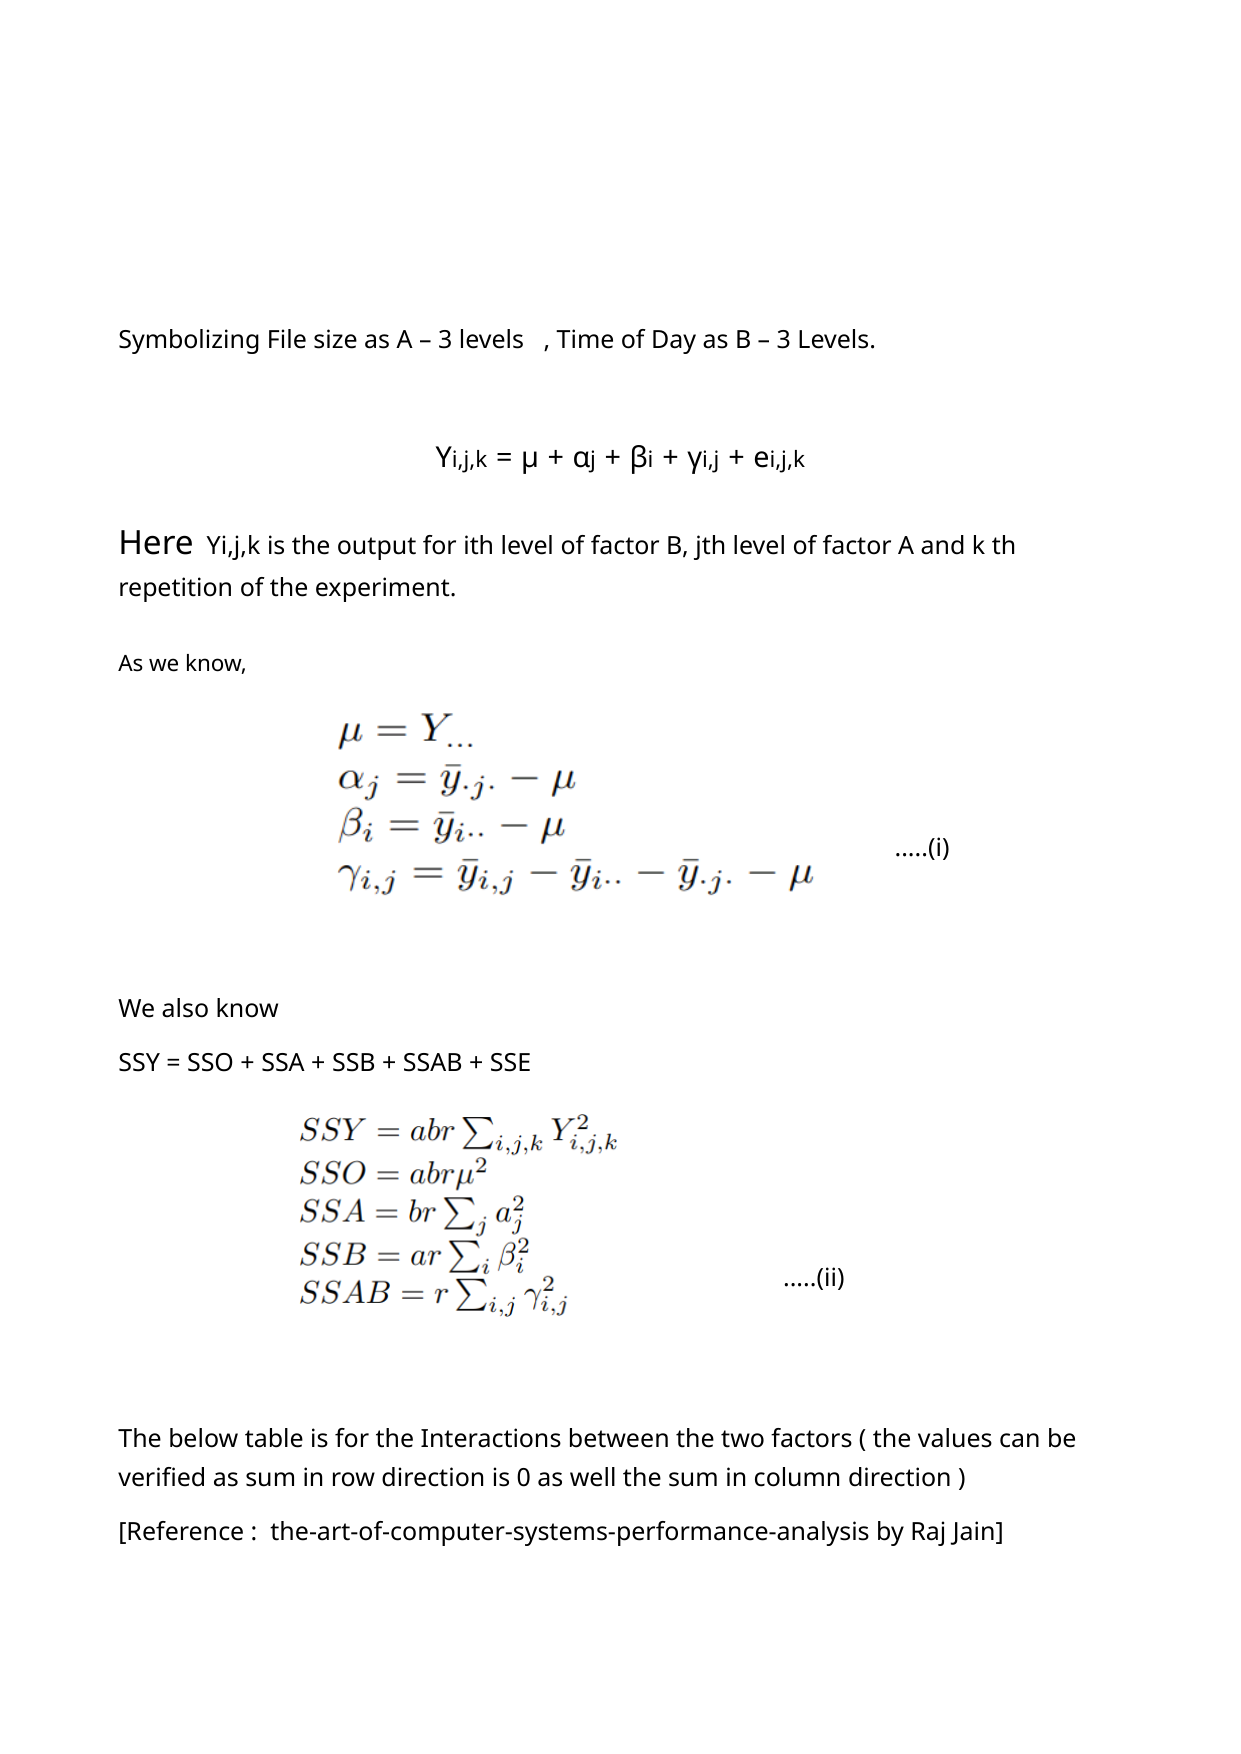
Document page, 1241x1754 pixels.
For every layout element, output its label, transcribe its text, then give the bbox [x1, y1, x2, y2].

text As we know, [118, 648, 1122, 678]
text .....(ii) [625, 1259, 1122, 1293]
table_cell [536, 118, 687, 180]
text [118, 1259, 283, 1293]
table_cell [209, 118, 386, 180]
text The below table is for the Interactions between the two factors ( the values can be verified as sum in row direction is 0 as well the sum in column direction ) [118, 1421, 1122, 1494]
text Yi,j,k = μ + αj + βi + γi,j + ei,j,k [118, 432, 1122, 477]
table_cell [56, 118, 209, 180]
text SSY = SSO + SSA + SSB + SSAB + SSE [118, 1044, 1122, 1078]
text .....(i) [895, 829, 1122, 863]
table_cell [386, 118, 536, 180]
picture [283, 1105, 625, 1325]
text Here Yi,j,k is the output for ith level of factor B, jth level of factor A and k th repetition of the experiment. [118, 519, 1122, 603]
table_cell [1030, 118, 1198, 180]
table_cell [860, 118, 1030, 180]
text [118, 829, 255, 863]
text Symbolizing File size as A – 3 levels , Time of Day as B – 3 Levels. [118, 321, 1122, 356]
picture [255, 707, 895, 912]
text [Reference : the-art-of-computer-systems-performance-analysis by Raj Jain] [118, 1513, 1122, 1547]
text We also know [118, 991, 1122, 1024]
table_cell [688, 118, 860, 180]
